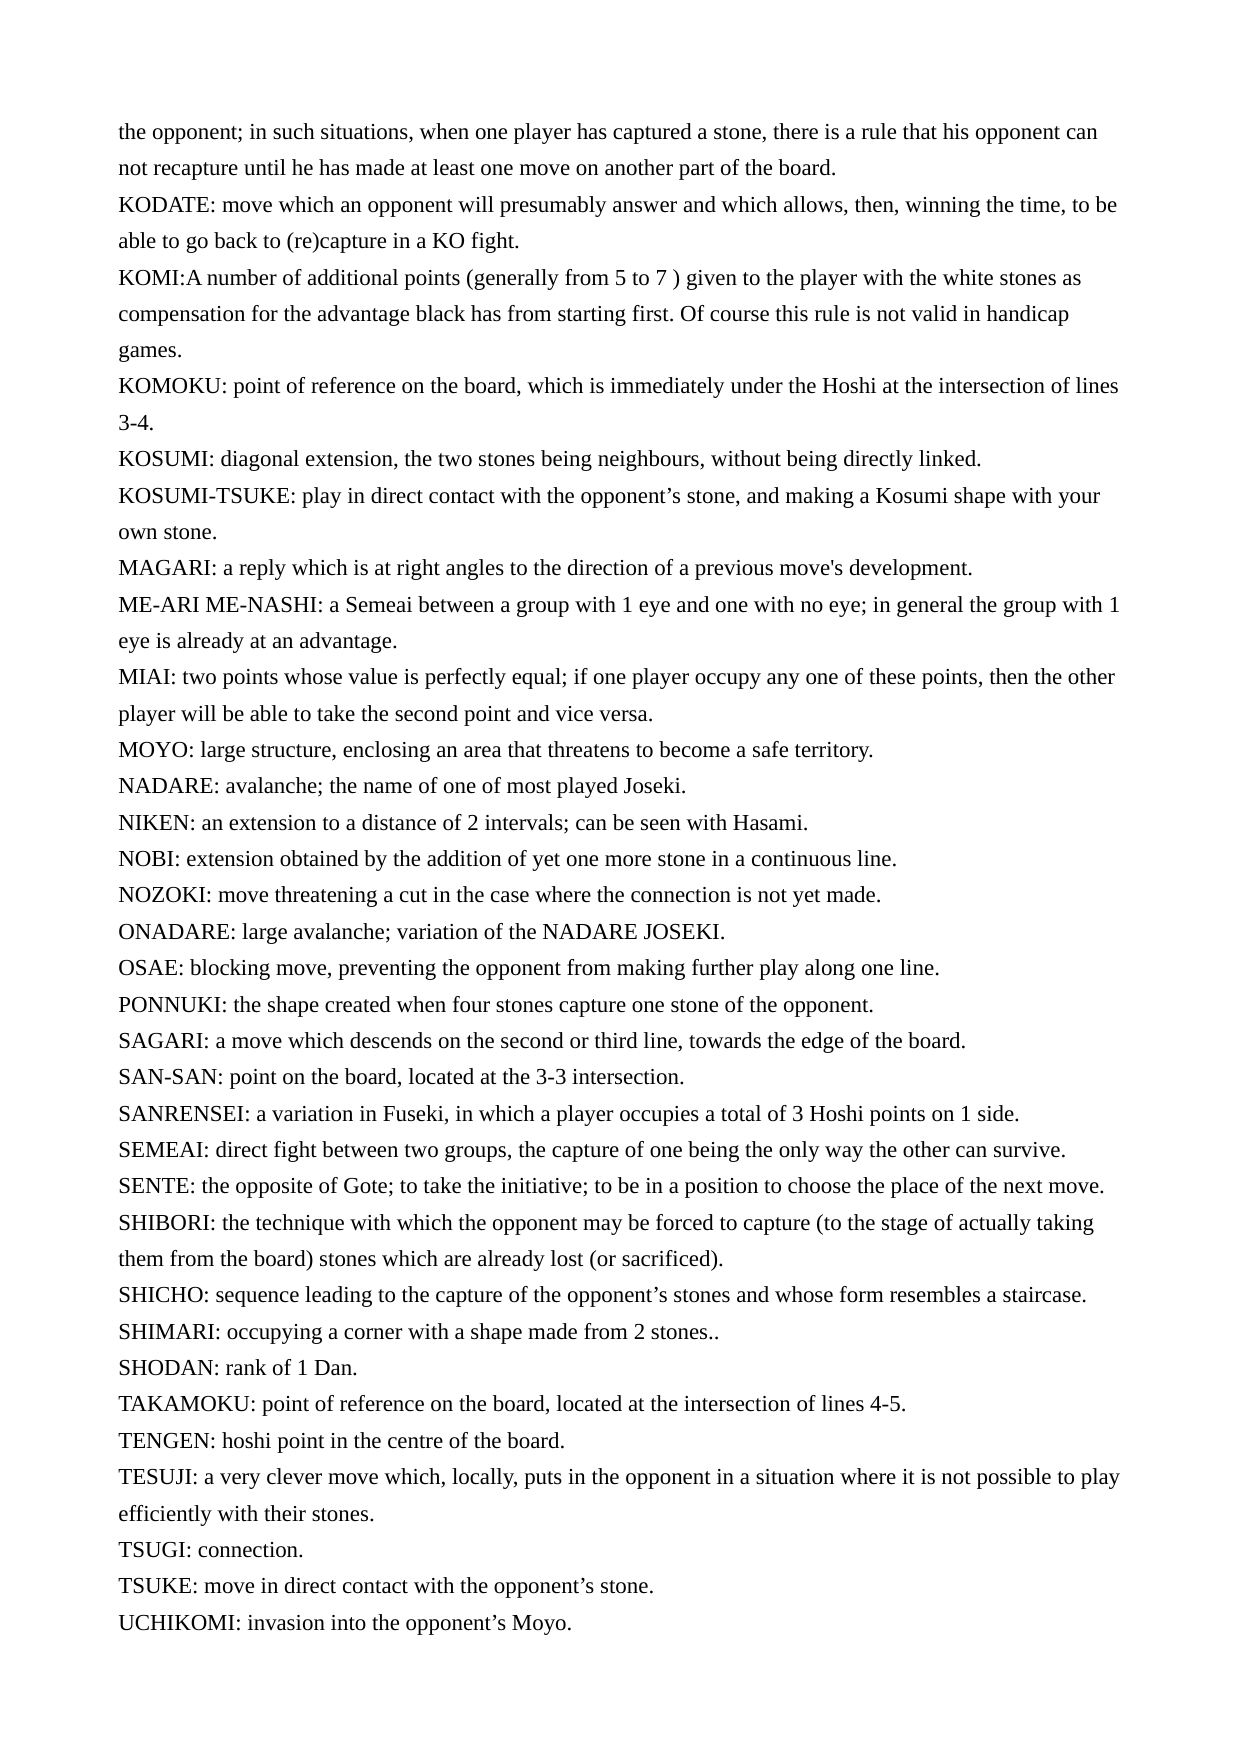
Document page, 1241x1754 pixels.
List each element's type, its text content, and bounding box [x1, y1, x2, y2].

text KOMOKU: point of reference on the board, which is immediately under the Hoshi at the intersection of lines 3-4. [118, 373, 1122, 435]
text MOYO: large structure, enclosing an area that threatens to become a safe territory. [118, 736, 1122, 762]
text NOZOKI: move threatening a cut in the case where the connection is not yet made. [118, 882, 1122, 908]
text SEMEAI: direct fight between two groups, the capture of one being the only way the other can survive. [118, 1136, 1122, 1162]
text TESUJI: a very clever move which, locally, puts in the opponent in a situation where it is not possible to play efficiently with their stones. [118, 1463, 1122, 1526]
text SANRENSEI: a variation in Fuseki, in which a player occupies a total of 3 Hoshi points on 1 side. [118, 1100, 1122, 1126]
text NADARE: avalanche; the name of one of most played Joseki. [118, 772, 1122, 799]
text MIAI: two points whose value is perfectly equal; if one player occupy any one of these points, then the other player will be able to take the second point and vice versa. [118, 663, 1122, 726]
text UCHIKOMI: invasion into the opponent’s Moyo. [118, 1609, 1122, 1635]
text MAGARI: a reply which is at right angles to the direction of a previous move's development. [118, 554, 1122, 581]
text ONADARE: large avalanche; variation of the NADARE JOSEKI. [118, 918, 1122, 944]
text TSUGI: connection. [118, 1536, 1122, 1562]
text SHIBORI: the technique with which the opponent may be forced to capture (to the stage of actually taking them from the board) stones which are already lost (or sacrificed). [118, 1209, 1122, 1271]
text KODATE: move which an opponent will presumably answer and which allows, then, winning the time, to be able to go back to (re)capture in a KO fight. [118, 191, 1122, 253]
text ME-ARI ME-NASHI: a Semeai between a group with 1 eye and one with no eye; in general the group with 1 eye is already at an advantage. [118, 591, 1122, 653]
text KOMI:A number of additional points (generally from 5 to 7 ) given to the player with the white stones as compensation for the advantage black has from starting first. Of course this rule is not valid in handicap games. [118, 263, 1122, 363]
text SHIMARI: occupying a corner with a shape made from 2 stones.. [118, 1318, 1122, 1344]
text TSUKE: move in direct contact with the opponent’s stone. [118, 1572, 1122, 1599]
text NIKEN: an extension to a distance of 2 intervals; can be seen with Hasami. [118, 809, 1122, 835]
text SHICHO: sequence leading to the capture of the opponent’s stones and whose form resembles a staircase. [118, 1281, 1122, 1308]
text NOBI: extension obtained by the addition of yet one more stone in a continuous line. [118, 845, 1122, 872]
text PONNUKI: the shape created when four stones capture one stone of the opponent. [118, 991, 1122, 1017]
text SAGARI: a move which descends on the second or third line, towards the edge of the board. [118, 1027, 1122, 1053]
text TENGEN: hoshi point in the centre of the board. [118, 1427, 1122, 1453]
text SENTE: the opposite of Gote; to take the initiative; to be in a position to choose the place of the next move. [118, 1172, 1122, 1199]
text KOSUMI: diagonal extension, the two stones being neighbours, without being directly linked. [118, 445, 1122, 472]
text the opponent; in such situations, when one player has captured a stone, there is a rule that his opponent can not recapture until he has made at least one move on another part of the board. [118, 118, 1122, 181]
text OSAE: blocking move, preventing the opponent from making further play along one line. [118, 954, 1122, 981]
text SHODAN: rank of 1 Dan. [118, 1354, 1122, 1381]
text SAN-SAN: point on the board, located at the 3-3 intersection. [118, 1063, 1122, 1090]
text TAKAMOKU: point of reference on the board, located at the intersection of lines 4-5. [118, 1391, 1122, 1417]
text KOSUMI-TSUKE: play in direct contact with the opponent’s stone, and making a Kosumi shape with your own stone. [118, 482, 1122, 544]
